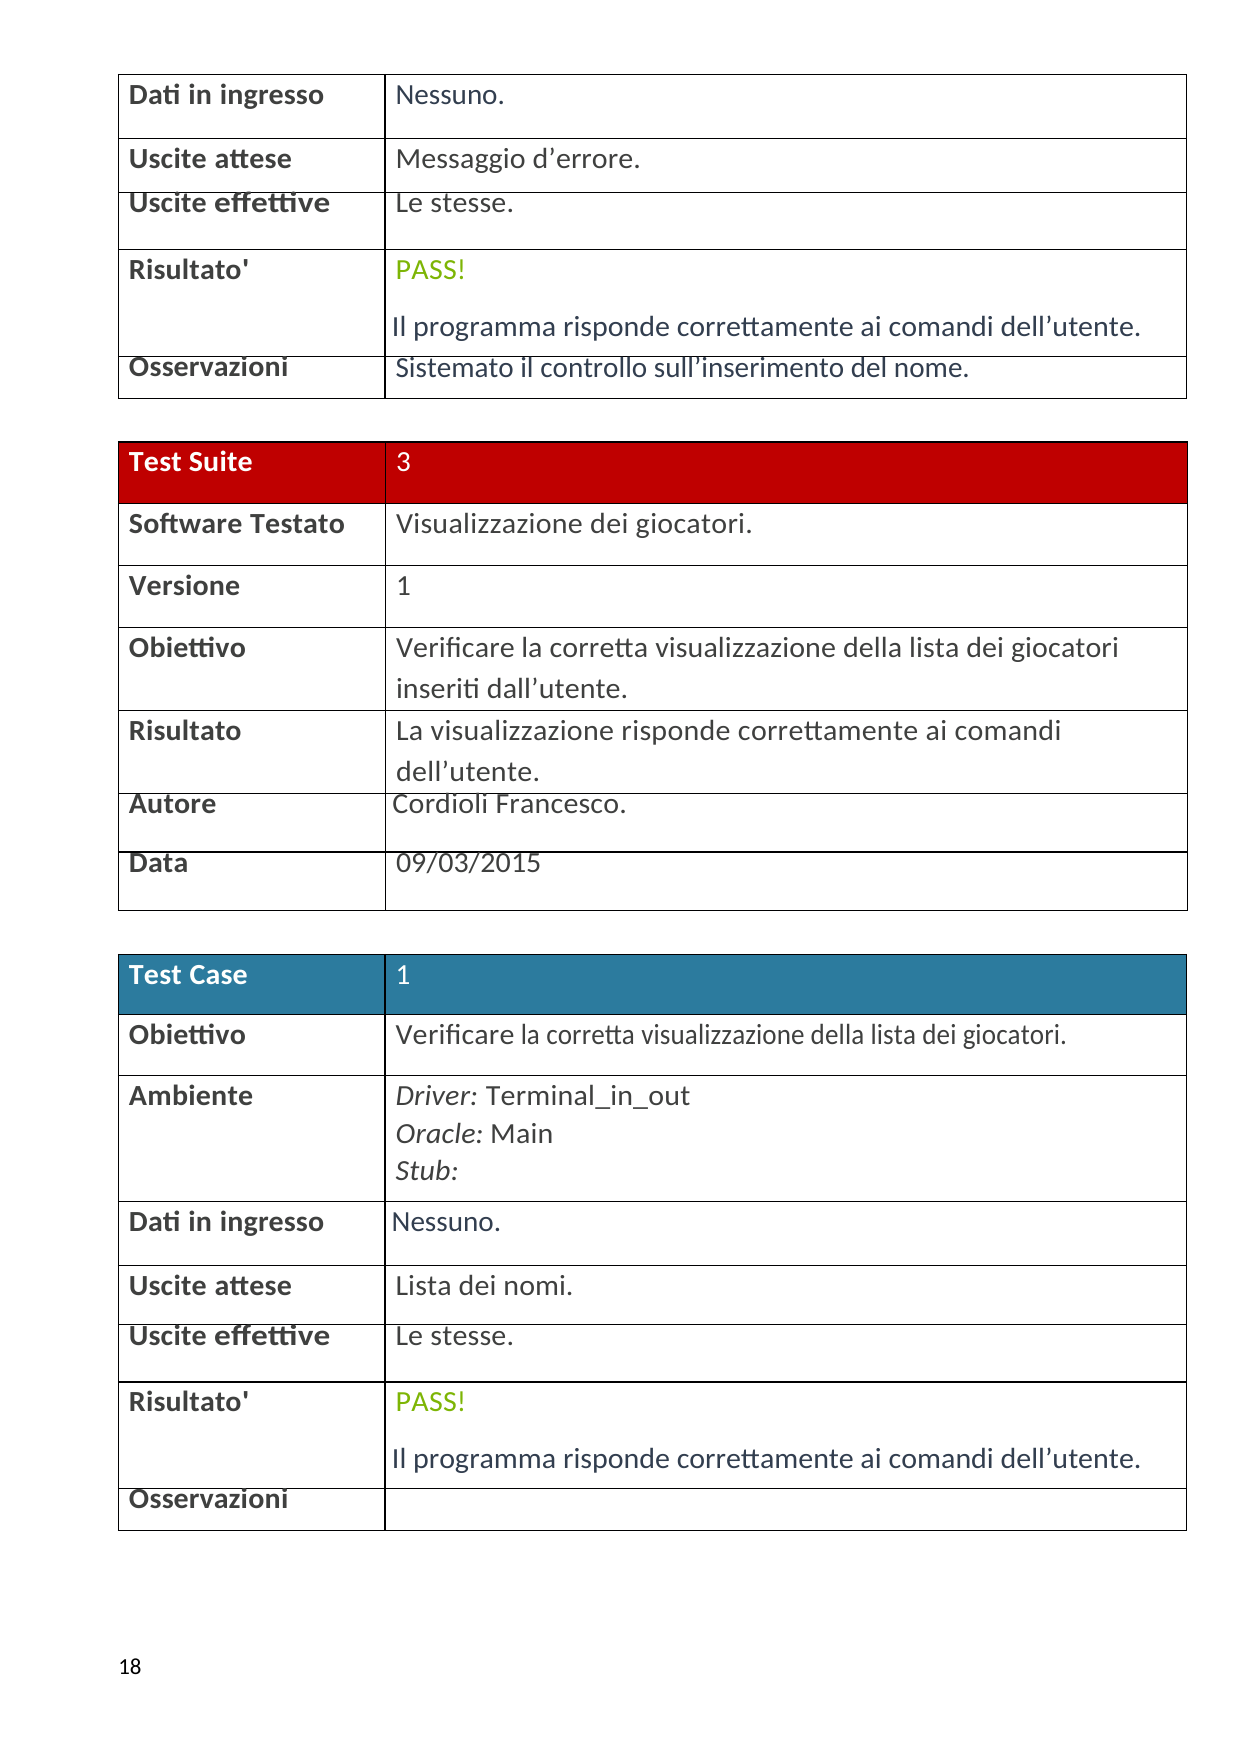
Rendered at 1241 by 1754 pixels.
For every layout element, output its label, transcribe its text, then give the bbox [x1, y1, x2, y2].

table_cell Nessuno. [386, 75, 1186, 138]
table_cell Le stesse. [386, 1325, 1186, 1381]
table_cell Le stesse. [386, 193, 1186, 249]
table_cell PASS! Il programma risponde correttamente ai comandi dell’utente. [386, 1383, 1186, 1488]
table_cell Obiettivo [119, 628, 385, 710]
table_cell Lista dei nomi. [386, 1266, 1186, 1324]
table_cell Driver: Terminal_in_out Oracle: Main Stub: [386, 1076, 1186, 1201]
table_cell Obiettivo [119, 1015, 384, 1075]
table_cell Messaggio d’errore. [386, 139, 1186, 192]
table_header 1 [386, 955, 1186, 1014]
table_cell Osservazioni [119, 1489, 384, 1530]
table_cell Uscite attese [119, 1266, 384, 1324]
table_cell La visualizzazione risponde correttamente ai comandi dell’utente. [386, 711, 1187, 793]
table_cell Risultato' [119, 1383, 384, 1488]
table_cell Data [119, 853, 385, 910]
table_header 3 [386, 443, 1187, 503]
table_cell Dati in ingresso [119, 1202, 384, 1265]
table_cell Uscite attese [119, 139, 384, 192]
table_cell Software Testato [119, 504, 385, 565]
table_cell 09/03/2015 [386, 853, 1187, 910]
table_cell 1 [386, 566, 1187, 627]
table_cell Verificare la corretta visualizzazione della lista dei giocatori. [386, 1015, 1186, 1075]
table_cell Dati in ingresso [119, 75, 384, 138]
table_cell Ambiente [119, 1076, 384, 1201]
table_cell PASS! Il programma risponde correttamente ai comandi dell’utente. [386, 250, 1186, 356]
table_cell Nessuno. [386, 1202, 1186, 1265]
table_header Test Suite [119, 443, 385, 503]
table_cell Uscite effettive [119, 193, 384, 249]
table_cell Autore [119, 794, 385, 851]
table_cell Osservazioni [119, 357, 384, 398]
table_cell Risultato' [119, 250, 384, 356]
table_cell [386, 1489, 1186, 1530]
table_cell Verificare la corretta visualizzazione della lista dei giocatori inseriti dall’utente. [386, 628, 1187, 710]
table_cell Sistemato il controllo sull’inserimento del nome. [386, 357, 1186, 398]
table_header Test Case [119, 955, 384, 1014]
table_cell Visualizzazione dei giocatori. [386, 504, 1187, 565]
table_cell Versione [119, 566, 385, 627]
table_cell Uscite effettive [119, 1325, 384, 1381]
table_cell Cordioli Francesco. [386, 794, 1187, 851]
table_cell Risultato [119, 711, 385, 793]
